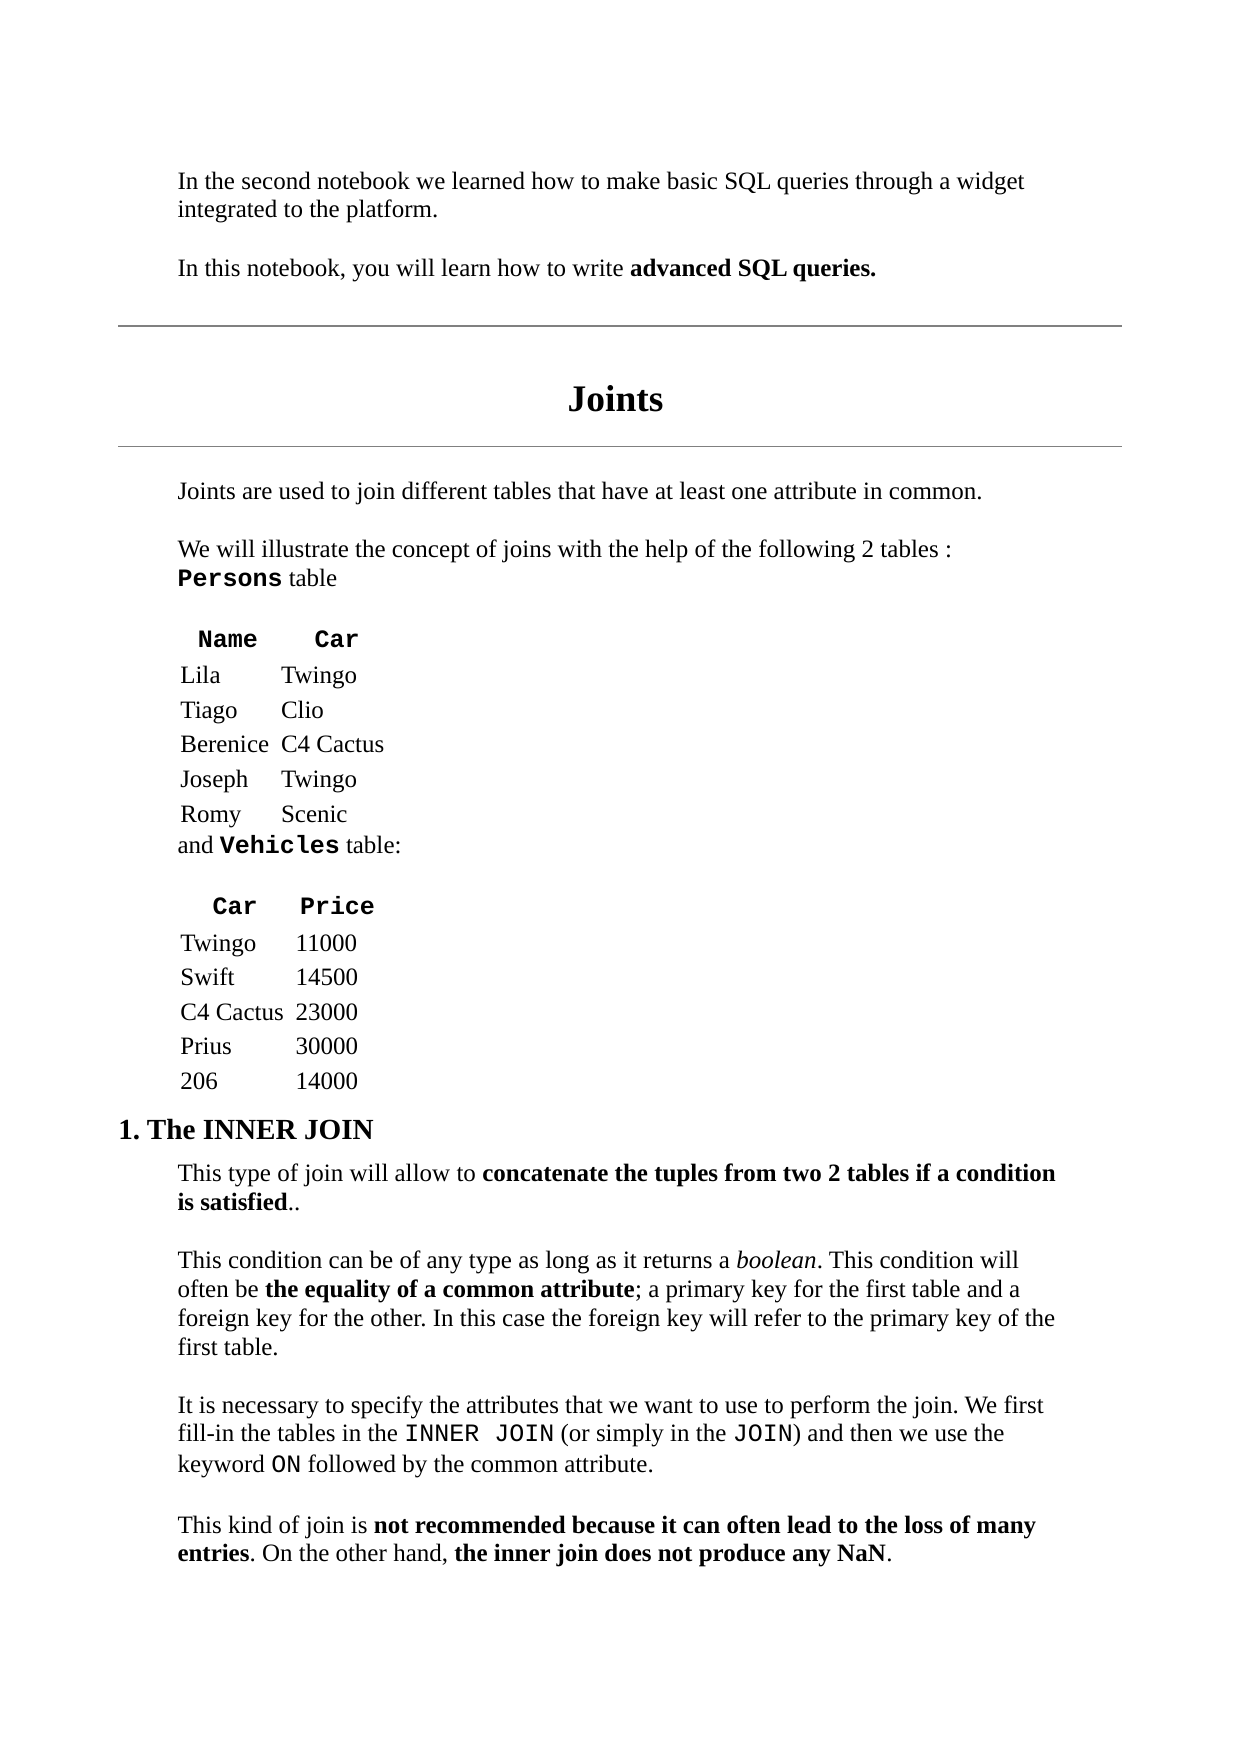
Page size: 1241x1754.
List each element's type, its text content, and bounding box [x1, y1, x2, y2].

subtitle 1. The INNER JOIN [118, 1112, 1122, 1146]
text and Vehicles table: [177, 830, 1063, 861]
text This type of join will allow to concatenate the tuples from two 2 tables if a condition is satisfied.. [177, 1158, 1063, 1216]
table_cell Romy [177, 796, 278, 830]
text It is necessary to specify the attributes that we want to use to perform the join. We first fill-in the tables in the INNER JOIN (or simply in the JOIN) and then we use the keyword ON followed by the common attribute. [177, 1390, 1063, 1480]
table_cell 30000 [293, 1029, 382, 1063]
table_cell 14000 [293, 1063, 382, 1098]
text In this notebook, you will learn how to write advanced SQL queries. [177, 253, 1063, 281]
table_cell Clio [278, 692, 396, 727]
table_cell Twingo [177, 925, 292, 959]
table_cell Tiago [177, 692, 278, 727]
table_cell Prius [177, 1029, 292, 1063]
table_header Car [278, 623, 396, 657]
table_header Name [177, 623, 278, 657]
table_cell 14500 [293, 959, 382, 994]
table_header Price [293, 891, 382, 925]
table_cell Joseph [177, 761, 278, 796]
text This condition can be of any type as long as it returns a boolean. This condition will often be the equality of a common attribute; a primary key for the first table and a foreign key for the other. In this case the foreign key will refer to the primary key of the first table. [177, 1245, 1063, 1360]
table_cell 23000 [293, 994, 382, 1028]
text In the second notebook we learned how to make basic SQL queries through a widget integrated to the platform. [177, 166, 1063, 223]
table_cell Swift [177, 959, 292, 994]
table_cell Lila [177, 658, 278, 692]
table_cell Twingo [278, 658, 396, 692]
subtitle Joints [118, 376, 1122, 419]
table_cell C4 Cactus [278, 727, 396, 761]
text We will illustrate the concept of joins with the help of the following 2 tables : Persons table [177, 534, 1063, 594]
text Joints are used to join different tables that have at least one attribute in common. [177, 476, 1063, 505]
table_cell Twingo [278, 761, 396, 796]
table_cell Scenic [278, 796, 396, 830]
table_cell Berenice [177, 727, 278, 761]
table_cell C4 Cactus [177, 994, 292, 1028]
table_cell 206 [177, 1063, 292, 1098]
text This kind of join is not recommended because it can often lead to the loss of many entries. On the other hand, the inner join does not produce any NaN. [177, 1510, 1063, 1567]
table_header Car [177, 891, 292, 925]
table_cell 11000 [293, 925, 382, 959]
